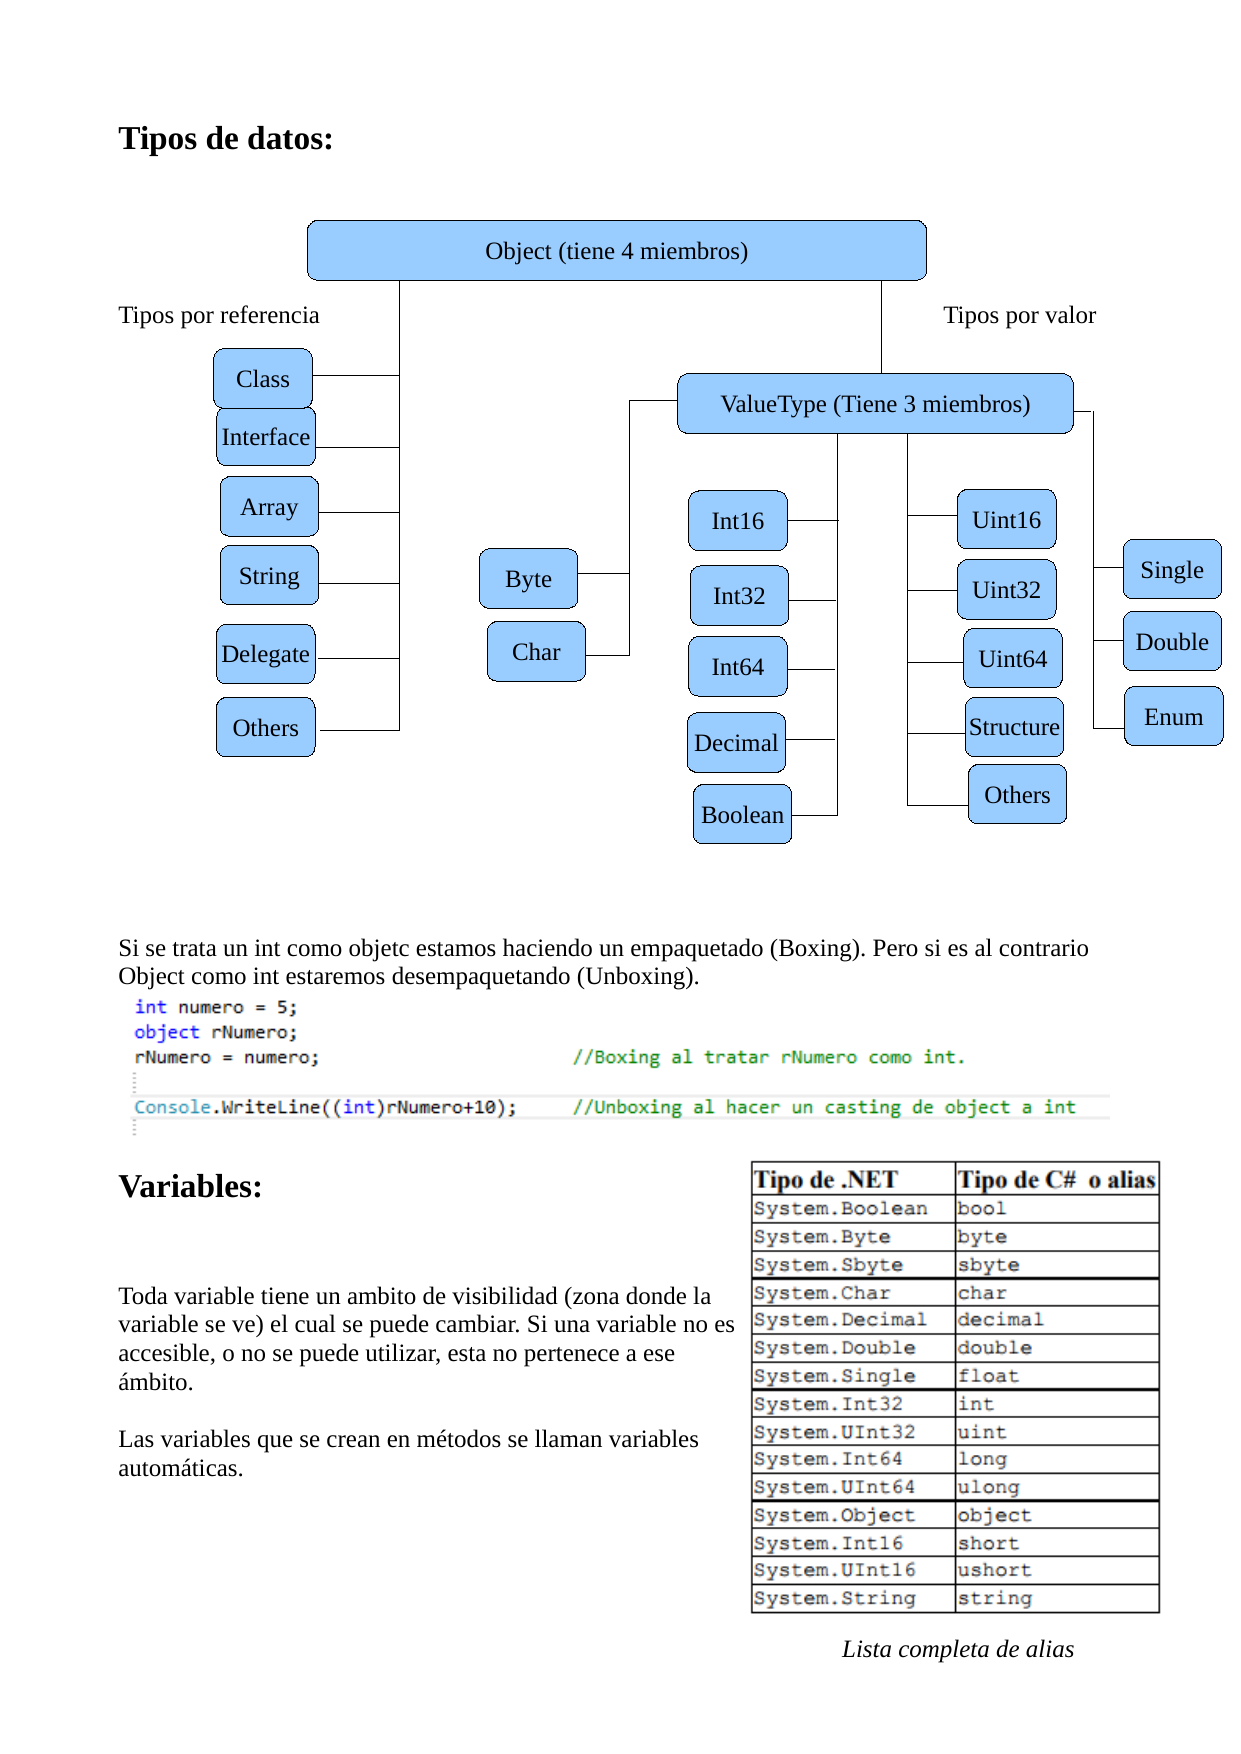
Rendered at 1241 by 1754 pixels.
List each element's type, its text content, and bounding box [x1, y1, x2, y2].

text Las variables que se crean en métodos se llaman variables automáticas. [118, 1424, 742, 1482]
text Tipos por valor [882, 300, 1122, 329]
text Lista completa de alias [743, 1634, 1176, 1663]
text Tipos por referencia [118, 300, 399, 329]
text Toda variable tiene un ambito de visibilidad (zona donde la variable se ve) el cual se puede cambiar. Si una variable no es accesible, o no se puede utilizar, esta no pertenece a ese ámbito. [118, 1281, 742, 1396]
picture [130, 990, 1110, 1137]
picture [742, 1141, 1176, 1634]
text [400, 300, 881, 329]
text Tipos de datos: [118, 118, 1122, 156]
text Si se trata un int como objetc estamos haciendo un empaquetado (Boxing). Pero si es al contrario Object como int estaremos desempaquetando (Unboxing). [118, 933, 1122, 990]
text Variables: [118, 1166, 742, 1204]
